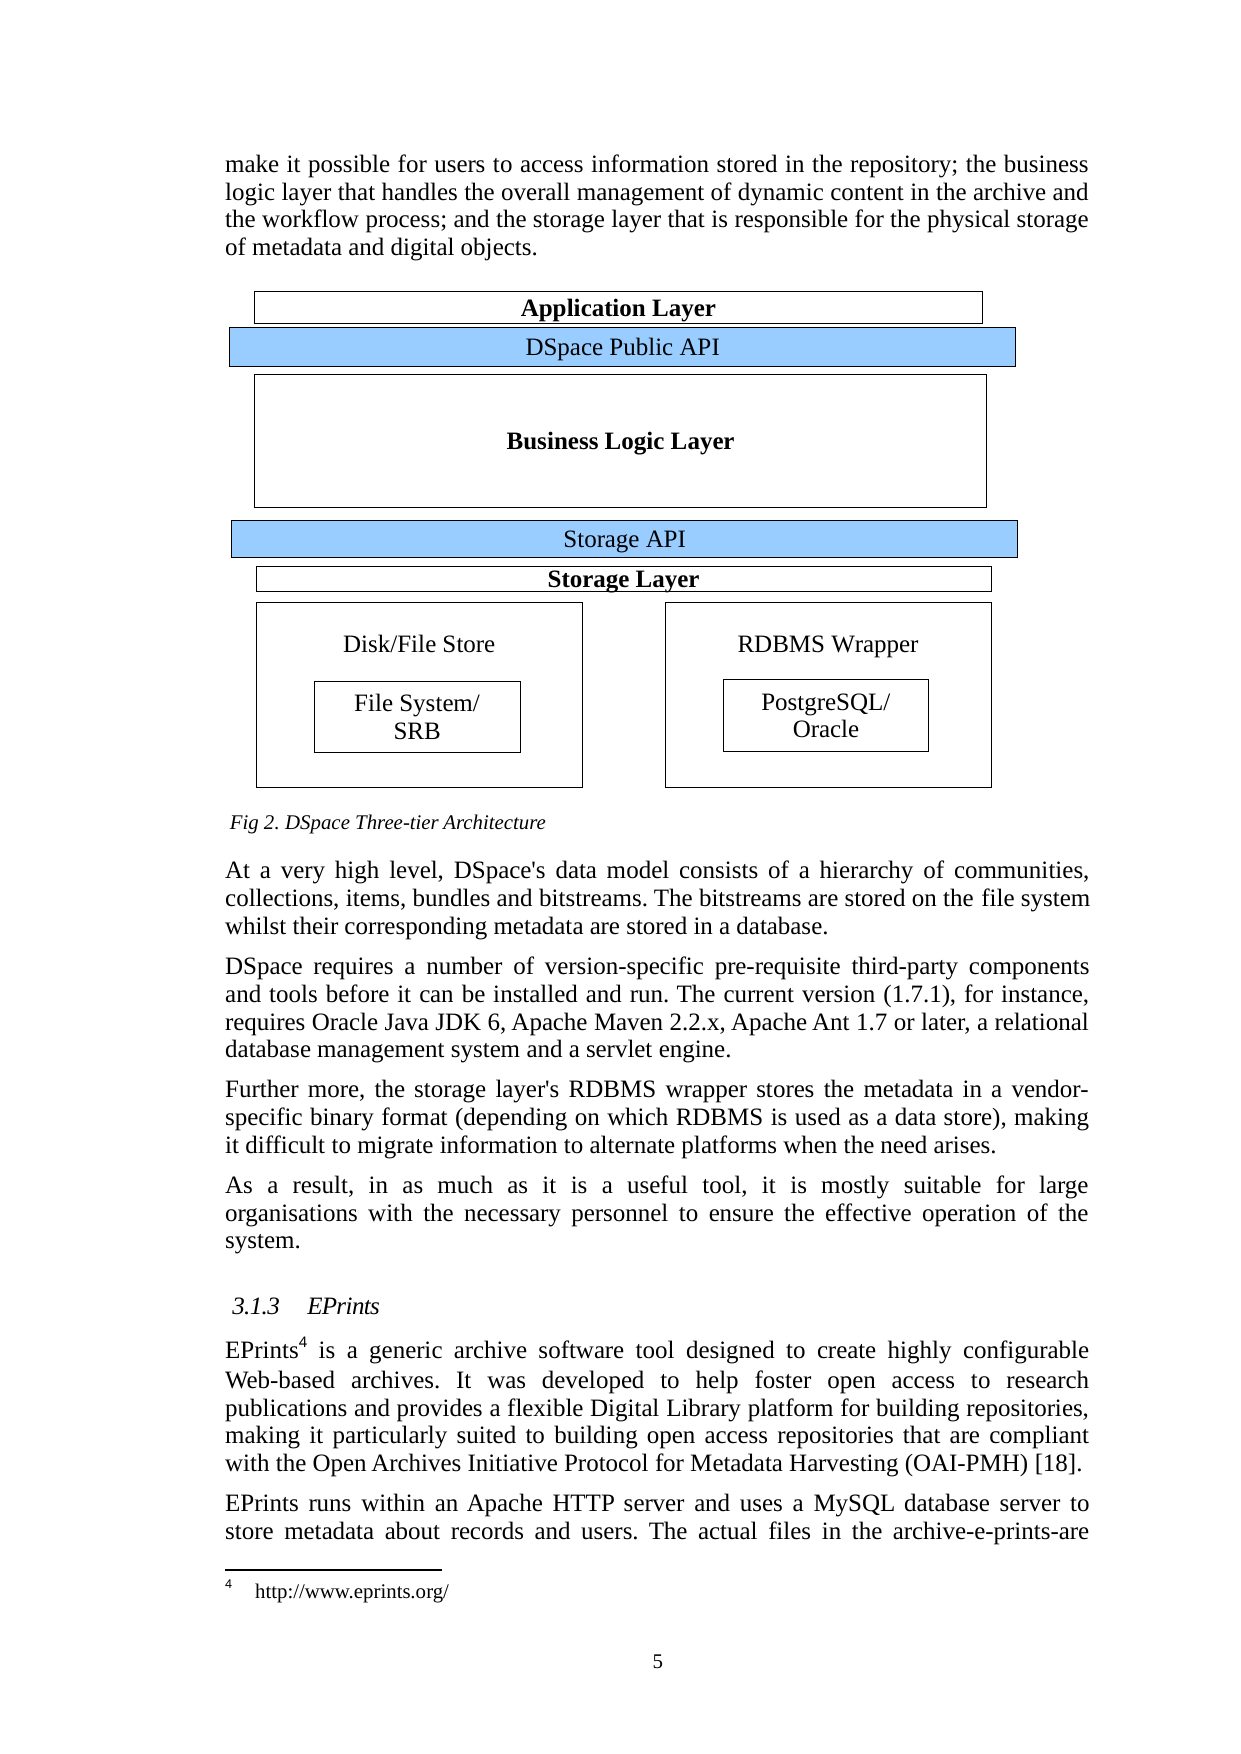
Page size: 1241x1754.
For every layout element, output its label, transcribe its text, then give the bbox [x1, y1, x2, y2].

text EPrints is a generic archive software tool designed to create highly configurable Web-based archives. It was developed to help foster open access to research publications and provides a flexible Digital Library platform for building repositories, making it particularly suited to building open access repositories that are compliant with the Open Archives Initiative Protocol for Metadata Harvesting (OAI-PMH) [18]. [225, 1332, 1090, 1477]
text Further more, the storage layer's RDBMS wrapper stores the metadata in a vendor-specific binary format (depending on which RDBMS is used as a data store), making it difficult to migrate information to alternate platforms when the need arises. [225, 1076, 1090, 1159]
text EPrints runs within an Apache HTTP server and uses a MySQL database server to store metadata about records and users. The actual files in the archive-e-prints-are [225, 1489, 1090, 1545]
text At a very high level, DSpace's data model consists of a hierarchy of communities, collections, items, bundles and bitstreams. The bitstreams are stored on the file system whilst their corresponding metadata are stored in a database. [225, 474, 1090, 940]
subtitle EPrints [232, 1292, 1090, 1319]
text As a result, in as much as it is a useful tool, it is mostly suitable for large organisations with the necessary personnel to ensure the effective operation of the system. [225, 1171, 1090, 1254]
text http://www.eprints.org/ [225, 1576, 1090, 1604]
text Fig 2. DSpace Three-tier Architecture [229, 304, 1070, 857]
text make it possible for users to access information stored in the repository; the business logic layer that handles the overall management of dynamic content in the archive and the workflow process; and the storage layer that is responsible for the physical storage of metadata and digital objects. [225, 150, 1090, 261]
text DSpace requires a number of version-specific pre-requisite third-party components and tools before it can be installed and run. The current version (1.7.1), for instance, requires Oracle Java JDK 6, Apache Maven 2.2.x, Apache Ant 1.7 or later, a relational database management system and a servlet engine. [225, 952, 1090, 1063]
